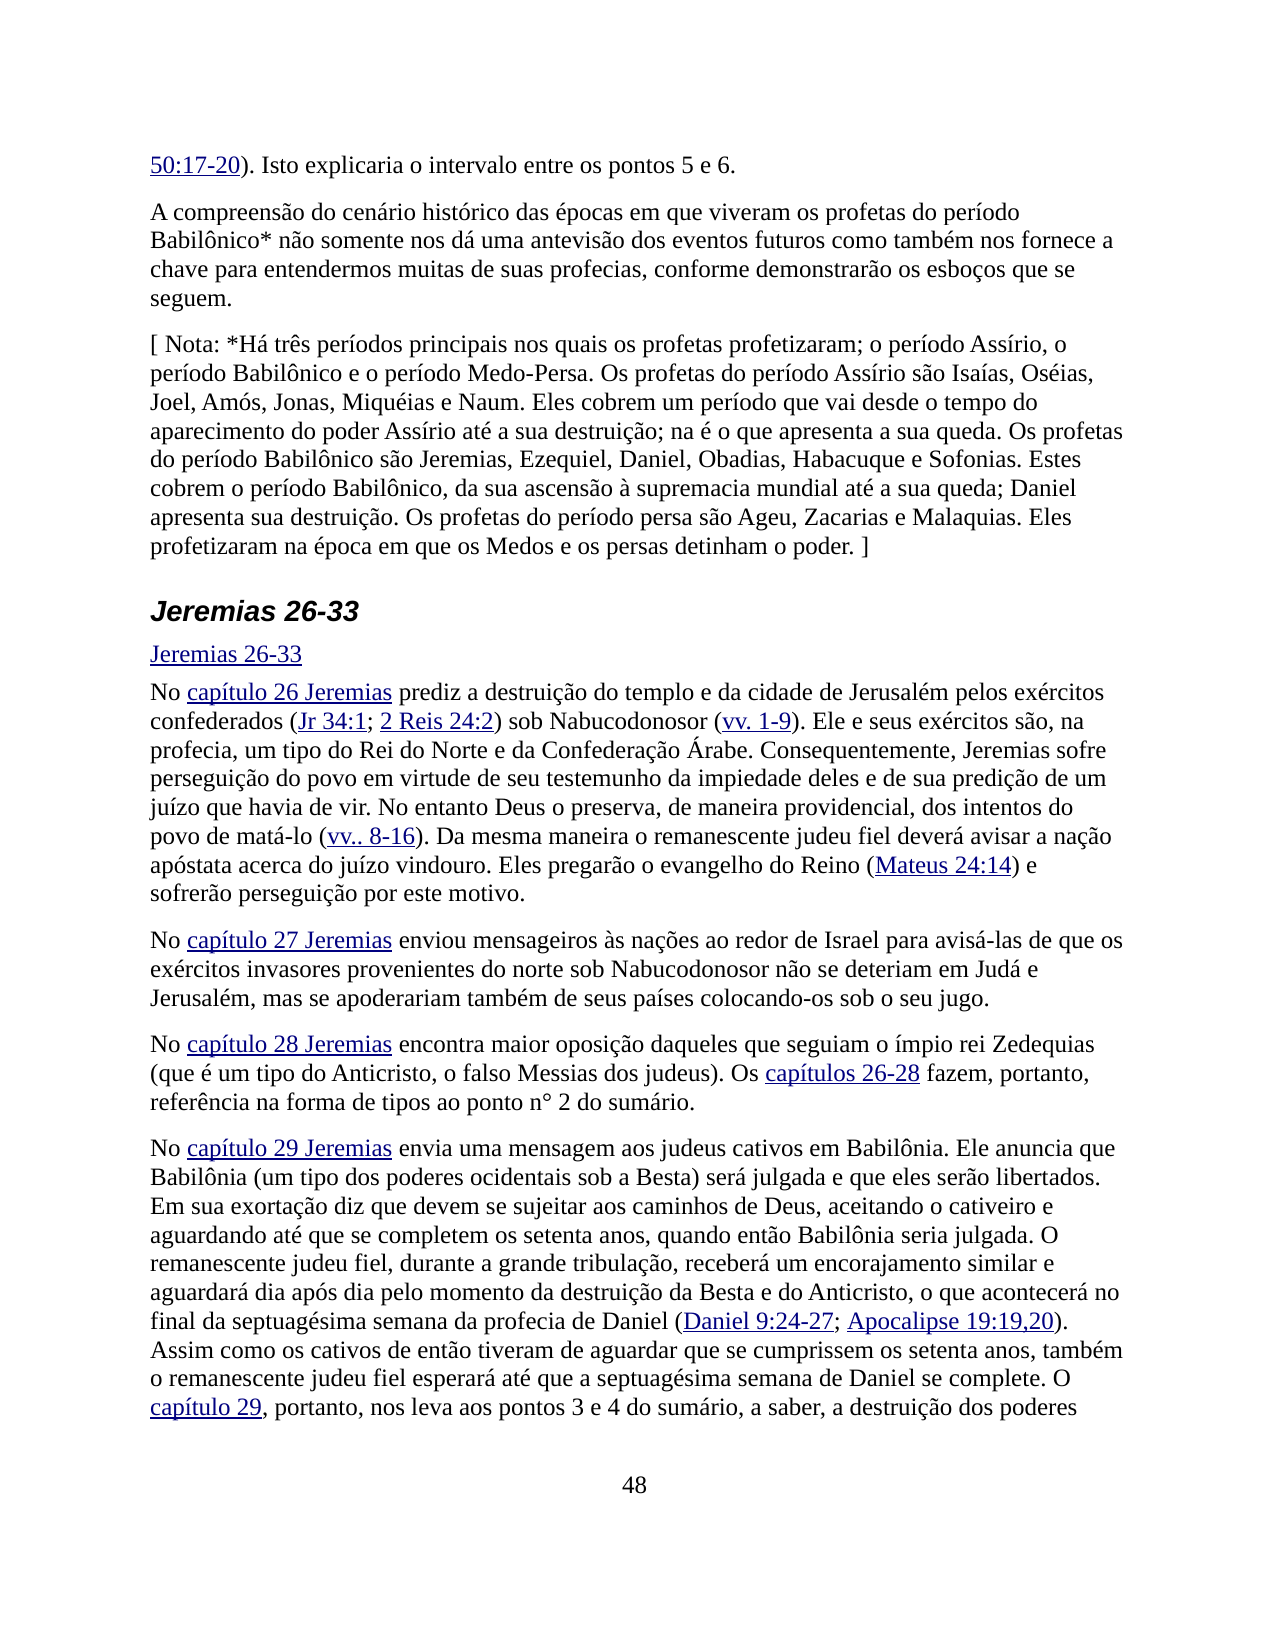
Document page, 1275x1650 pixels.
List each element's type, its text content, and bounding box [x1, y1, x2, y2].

text [ Nota: *Há três períodos principais nos quais os profetas profetizaram; o período Assírio, o período Babilônico e o período Medo-Persa. Os profetas do período Assírio são Isaías, Oséias, Joel, Amós, Jonas, Miquéias e Naum. Eles cobrem um período que vai desde o tempo do aparecimento do poder Assírio até a sua destruição; na é o que apresenta a sua queda. Os profetas do período Babilônico são Jeremias, Ezequiel, Daniel, Obadias, Habacuque e Sofonias. Estes cobrem o período Babilônico, da sua ascensão à supremacia mundial até a sua queda; Daniel apresenta sua destruição. Os profetas do período persa são Ageu, Zacarias e Malaquias. Eles profetizaram na época em que os Medos e os persas detinham o poder. ] [150, 329, 1125, 559]
text No capítulo 29 Jeremias envia uma mensagem aos judeus cativos em Babilônia. Ele anuncia que Babilônia (um tipo dos poderes ocidentais sob a Besta) será julgada e que eles serão libertados. Em sua exortação diz que devem se sujeitar aos caminhos de Deus, aceitando o cativeiro e aguardando até que se completem os setenta anos, quando então Babilônia seria julgada. O remanescente judeu fiel, durante a grande tribulação, receberá um encorajamento similar e aguardará dia após dia pelo momento da destruição da Besta e do Anticristo, o que acontecerá no final da septuagésima semana da profecia de Daniel (Daniel 9:24-27; Apocalipse 19:19,20). Assim como os cativos de então tiveram de aguardar que se cumprissem os setenta anos, também o remanescente judeu fiel esperará até que a septuagésima semana de Daniel se complete. O capítulo 29, portanto, nos leva aos pontos 3 e 4 do sumário, a saber, a destruição dos poderes [150, 1133, 1125, 1421]
text No capítulo 27 Jeremias enviou mensageiros às nações ao redor de Israel para avisá-las de que os exércitos invasores provenientes do norte sob Nabucodonosor não se deteriam em Judá e Jerusalém, mas se apoderariam também de seus países colocando-os sob o seu jugo. [150, 925, 1125, 1011]
text Jeremias 26-33 [150, 639, 1125, 668]
text No capítulo 28 Jeremias encontra maior oposição daqueles que seguiam o ímpio rei Zedequias (que é um tipo do Anticristo, o falso Messias dos judeus). Os capítulos 26-28 fazem, portanto, referência na forma de tipos ao ponto n° 2 do sumário. [150, 1029, 1125, 1116]
text No capítulo 26 Jeremias prediz a destruição do templo e da cidade de Jerusalém pelos exércitos confederados (Jr 34:1; 2 Reis 24:2) sob Nabucodonosor (vv. 1-9). Ele e seus exércitos são, na profecia, um tipo do Rei do Norte e da Confederação Árabe. Consequentemente, Jeremias sofre perseguição do povo em virtude de seu testemunho da impiedade deles e de sua predição de um juízo que havia de vir. No entanto Deus o preserva, de maneira providencial, dos intentos do povo de matá-lo (vv.. 8-16). Da mesma maneira o remanescente judeu fiel deverá avisar a nação apóstata acerca do juízo vindouro. Eles pregarão o evangelho do Reino (Mateus 24:14) e sofrerão perseguição por este motivo. [150, 677, 1125, 907]
text A compreensão do cenário histórico das épocas em que viveram os profetas do período Babilônico* não somente nos dá uma antevisão dos eventos futuros como também nos fornece a chave para entendermos muitas de suas profecias, conforme demonstrarão os esboços que se seguem. [150, 197, 1125, 312]
text 50:17-20). Isto explicaria o intervalo entre os pontos 5 e 6. [150, 150, 1125, 179]
subtitle Jeremias 26-33 [150, 593, 1125, 627]
